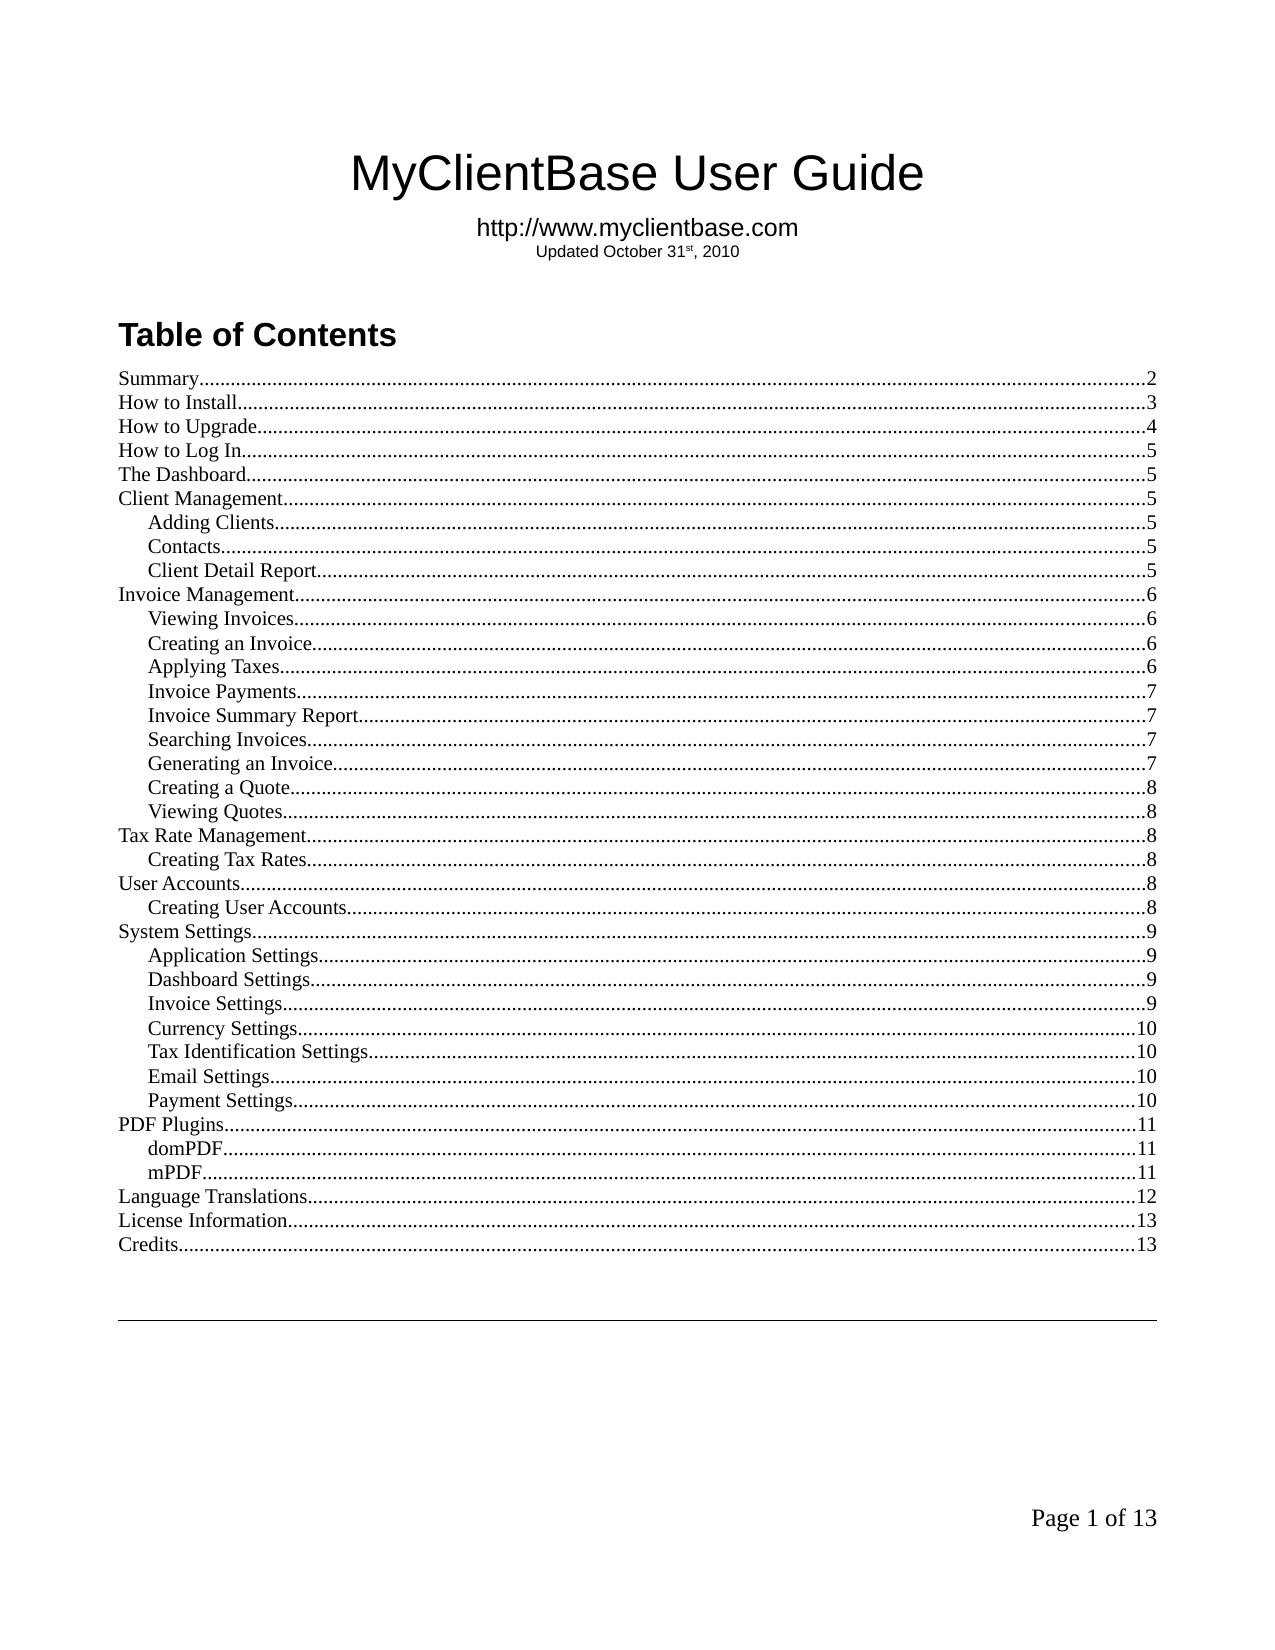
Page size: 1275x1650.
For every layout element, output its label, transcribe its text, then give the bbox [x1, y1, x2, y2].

text Invoice Management 6 [118, 582, 1157, 606]
text Creating an Invoice 6 [148, 630, 1157, 654]
text Application Settings 9 [148, 943, 1157, 967]
text System Settings 9 [118, 919, 1157, 943]
subtitle Table of Contents [118, 315, 1157, 353]
text Searching Invoices 7 [148, 727, 1157, 751]
text Invoice Settings 9 [148, 991, 1157, 1015]
text PDF Plugins 11 [118, 1112, 1157, 1136]
text How to Log In 5 [118, 438, 1157, 462]
text http://www.myclientbase.com [118, 213, 1157, 242]
text domPDF 11 [148, 1136, 1157, 1160]
text Email Settings 10 [148, 1063, 1157, 1088]
text Tax Identification Settings 10 [148, 1039, 1157, 1063]
text How to Upgrade 4 [118, 414, 1157, 438]
text Updated October 31st, 2010 [118, 242, 1157, 261]
text Client Management 5 [118, 486, 1157, 510]
text Invoice Payments 7 [148, 678, 1157, 703]
text Invoice Summary Report 7 [148, 703, 1157, 727]
text mPDF 11 [148, 1160, 1157, 1184]
text Applying Taxes 6 [148, 654, 1157, 678]
text Adding Clients 5 [148, 510, 1157, 534]
text Tax Rate Management 8 [118, 823, 1157, 847]
text Viewing Quotes 8 [148, 799, 1157, 823]
subtitle MyClientBase User Guide [118, 143, 1157, 201]
text Summary 2 [118, 366, 1157, 390]
text User Accounts 8 [118, 871, 1157, 895]
text Payment Settings 10 [148, 1088, 1157, 1112]
text Creating User Accounts 8 [148, 895, 1157, 919]
text Client Detail Report 5 [148, 558, 1157, 582]
text Language Translations 12 [118, 1184, 1157, 1208]
text Contacts 5 [148, 534, 1157, 558]
text Generating an Invoice 7 [148, 751, 1157, 775]
text Creating Tax Rates 8 [148, 847, 1157, 871]
text License Information 13 [118, 1208, 1157, 1232]
text Currency Settings 10 [148, 1015, 1157, 1039]
text Creating a Quote 8 [148, 775, 1157, 799]
text The Dashboard 5 [118, 462, 1157, 486]
text How to Install 3 [118, 390, 1157, 414]
text Credits 13 [118, 1232, 1157, 1256]
text Viewing Invoices 6 [148, 606, 1157, 630]
text Dashboard Settings 9 [148, 967, 1157, 991]
